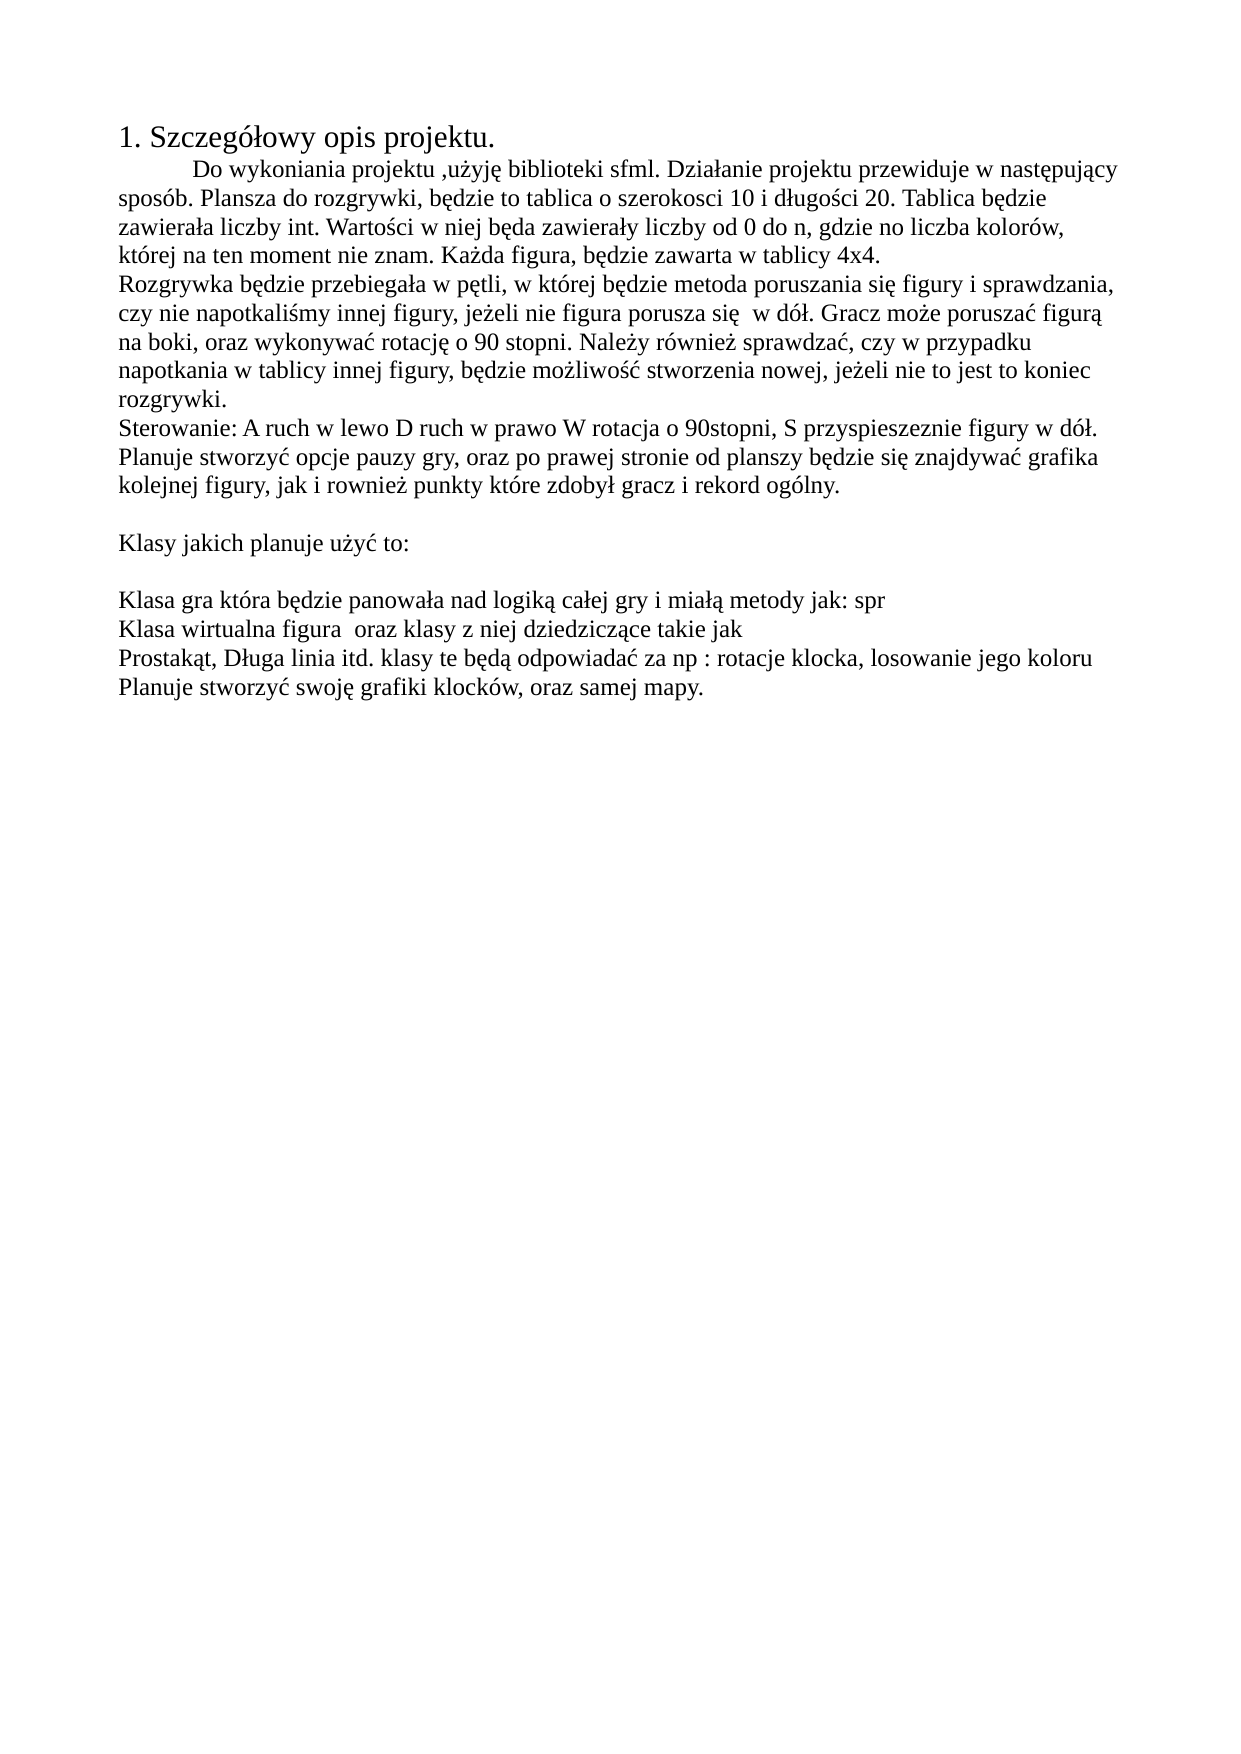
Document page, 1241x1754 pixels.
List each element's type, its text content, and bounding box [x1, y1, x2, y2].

text Planuje stworzyć opcje pauzy gry, oraz po prawej stronie od planszy będzie się znajdywać grafika kolejnej figury, jak i rownież punkty które zdobył gracz i rekord ogólny. [118, 442, 1122, 499]
text Planuje stworzyć swoję grafiki klocków, oraz samej mapy. [118, 672, 1122, 700]
text 1. Szczegółowy opis projektu. [118, 118, 1122, 154]
text Klasy jakich planuje użyć to: [118, 528, 1122, 557]
text Rozgrywka będzie przebiegała w pętli, w której będzie metoda poruszania się figury i sprawdzania, czy nie napotkaliśmy innej figury, jeżeli nie figura porusza się w dół. Gracz może poruszać figurą na boki, oraz wykonywać rotację o 90 stopni. Należy również sprawdzać, czy w przypadku napotkania w tablicy innej figury, będzie możliwość stworzenia nowej, jeżeli nie to jest to koniec rozgrywki. [118, 269, 1122, 413]
text Do wykoniania projektu ,użyję biblioteki sfml. Działanie projektu przewiduje w następujący sposób. Plansza do rozgrywki, będzie to tablica o szerokosci 10 i długości 20. Tablica będzie zawierała liczby int. Wartości w niej będa zawierały liczby od 0 do n, gdzie no liczba kolorów, której na ten moment nie znam. Każda figura, będzie zawarta w tablicy 4x4. [118, 154, 1122, 269]
text Prostakąt, Długa linia itd. klasy te będą odpowiadać za np : rotacje klocka, losowanie jego koloru [118, 643, 1122, 672]
text Klasa wirtualna figura oraz klasy z niej dziedziczące takie jak [118, 614, 1122, 643]
text Sterowanie: A ruch w lewo D ruch w prawo W rotacja o 90stopni, S przyspieszeznie figury w dół. [118, 413, 1122, 442]
text Klasa gra która będzie panowała nad logiką całej gry i miałą metody jak: spr [118, 585, 1122, 614]
